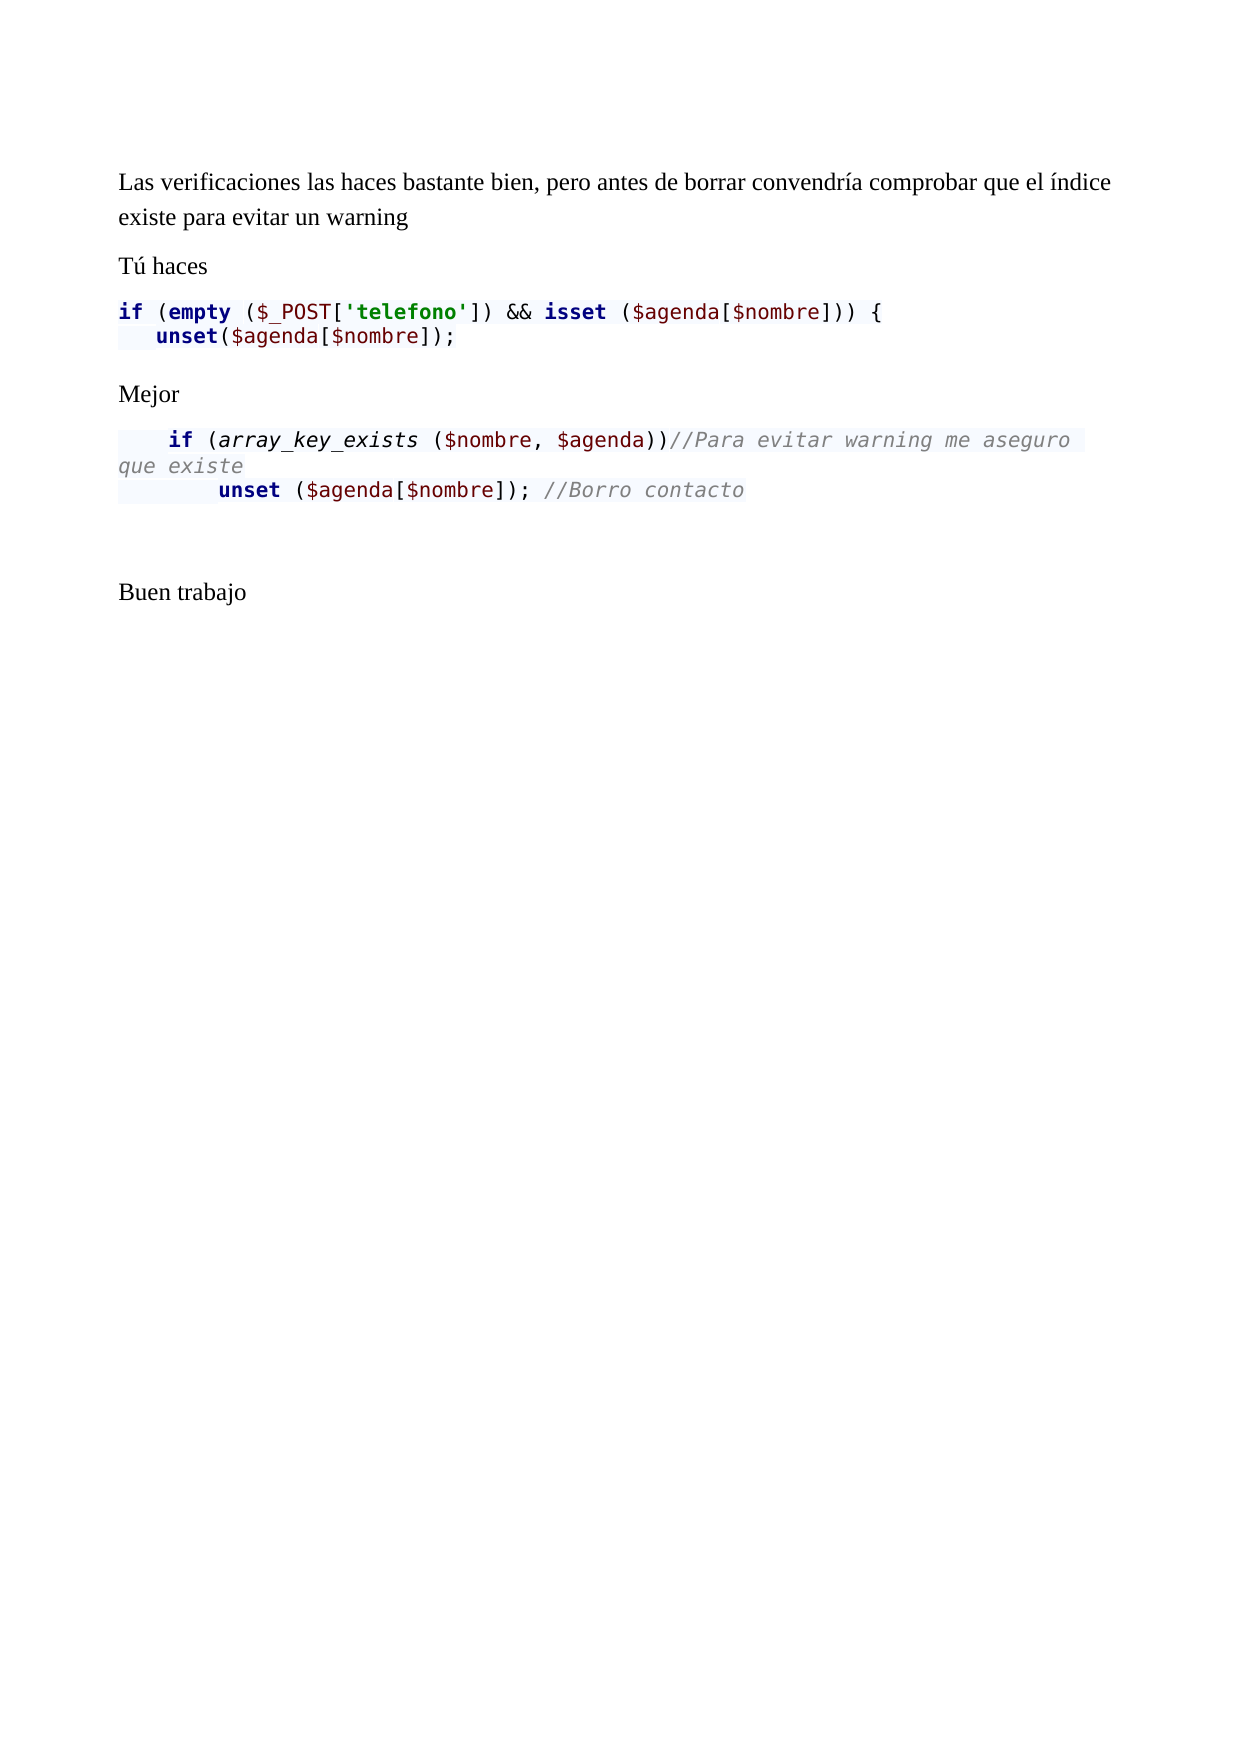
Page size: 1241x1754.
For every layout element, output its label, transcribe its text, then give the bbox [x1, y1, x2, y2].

text Mejor [118, 379, 1122, 408]
text unset ($agenda[$nombre]); //Borro contacto [118, 478, 1122, 504]
text Buen trabajo [118, 577, 1122, 606]
text unset($agenda[$nombre]); [118, 324, 1122, 350]
text if (empty ($_POST['telefono']) && isset ($agenda[$nombre])) { [118, 300, 1122, 324]
text if (array_key_exists ($nombre, $agenda))//Para evitar warning me aseguro que existe [118, 428, 1122, 478]
text Tú haces [118, 251, 1122, 279]
text Las verificaciones las haces bastante bien, pero antes de borrar convendría comprobar que el índice existe para evitar un warning [118, 167, 1122, 230]
